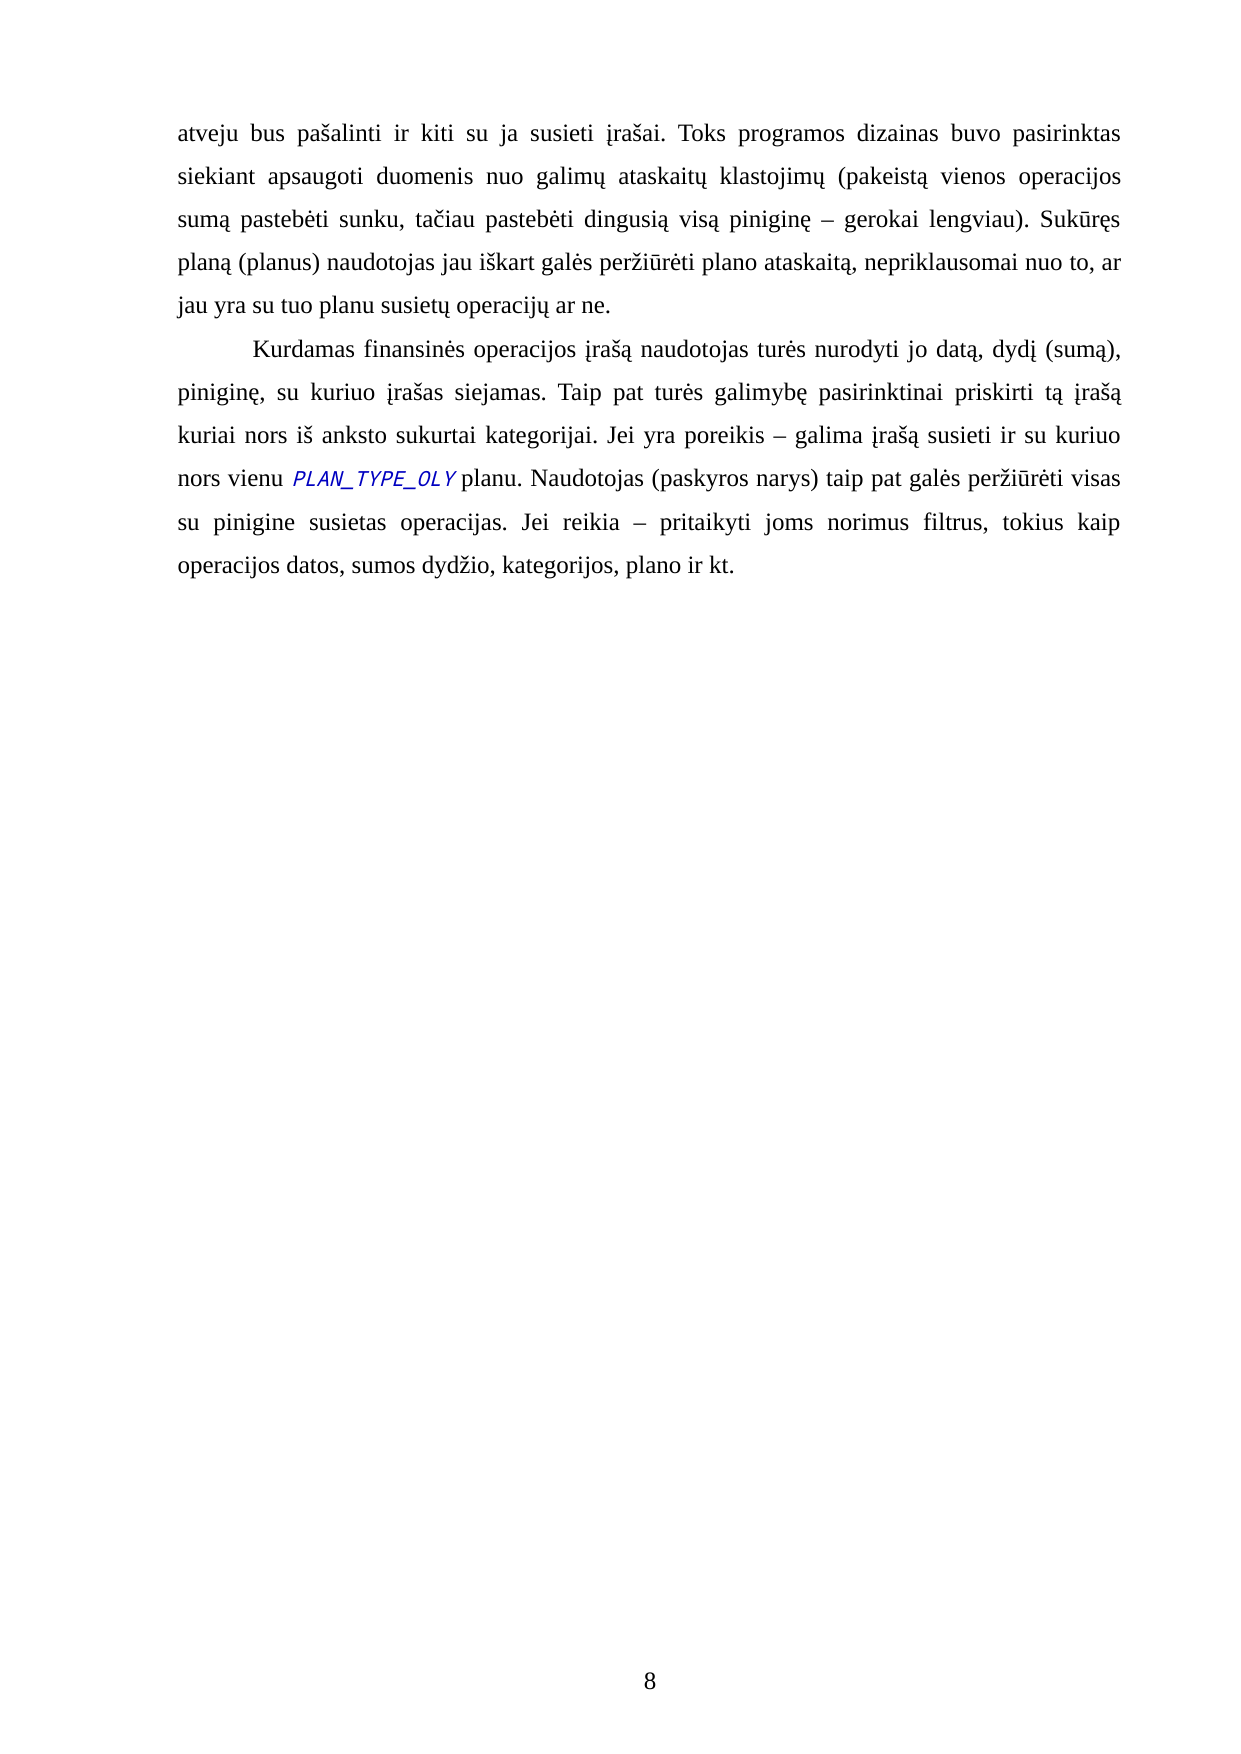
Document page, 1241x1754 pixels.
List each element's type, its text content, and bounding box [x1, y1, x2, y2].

text Kurdamas finansinės operacijos įrašą naudotojas turės nurodyti jo datą, dydį (sumą), piniginę, su kuriuo įrašas siejamas. Taip pat turės galimybę pasirinktinai priskirti tą įrašą kuriai nors iš anksto sukurtai kategorijai. Jei yra poreikis – galima įrašą susieti ir su kuriuo nors vienu PLAN_TYPE_OLY planu. Naudotojas (paskyros narys) taip pat galės peržiūrėti visas su pinigine susietas operacijas. Jei reikia – pritaikyti joms norimus filtrus, tokius kaip operacijos datos, sumos dydžio, kategorijos, plano ir kt. [177, 334, 1122, 579]
text atveju bus pašalinti ir kiti su ja susieti įrašai. Toks programos dizainas buvo pasirinktas siekiant apsaugoti duomenis nuo galimų ataskaitų klastojimų (pakeistą vienos operacijos sumą pastebėti sunku, tačiau pastebėti dingusią visą piniginę – gerokai lengviau). Sukūręs planą (planus) naudotojas jau iškart galės peržiūrėti plano ataskaitą, nepriklausomai nuo to, ar jau yra su tuo planu susietų operacijų ar ne. [177, 118, 1122, 319]
